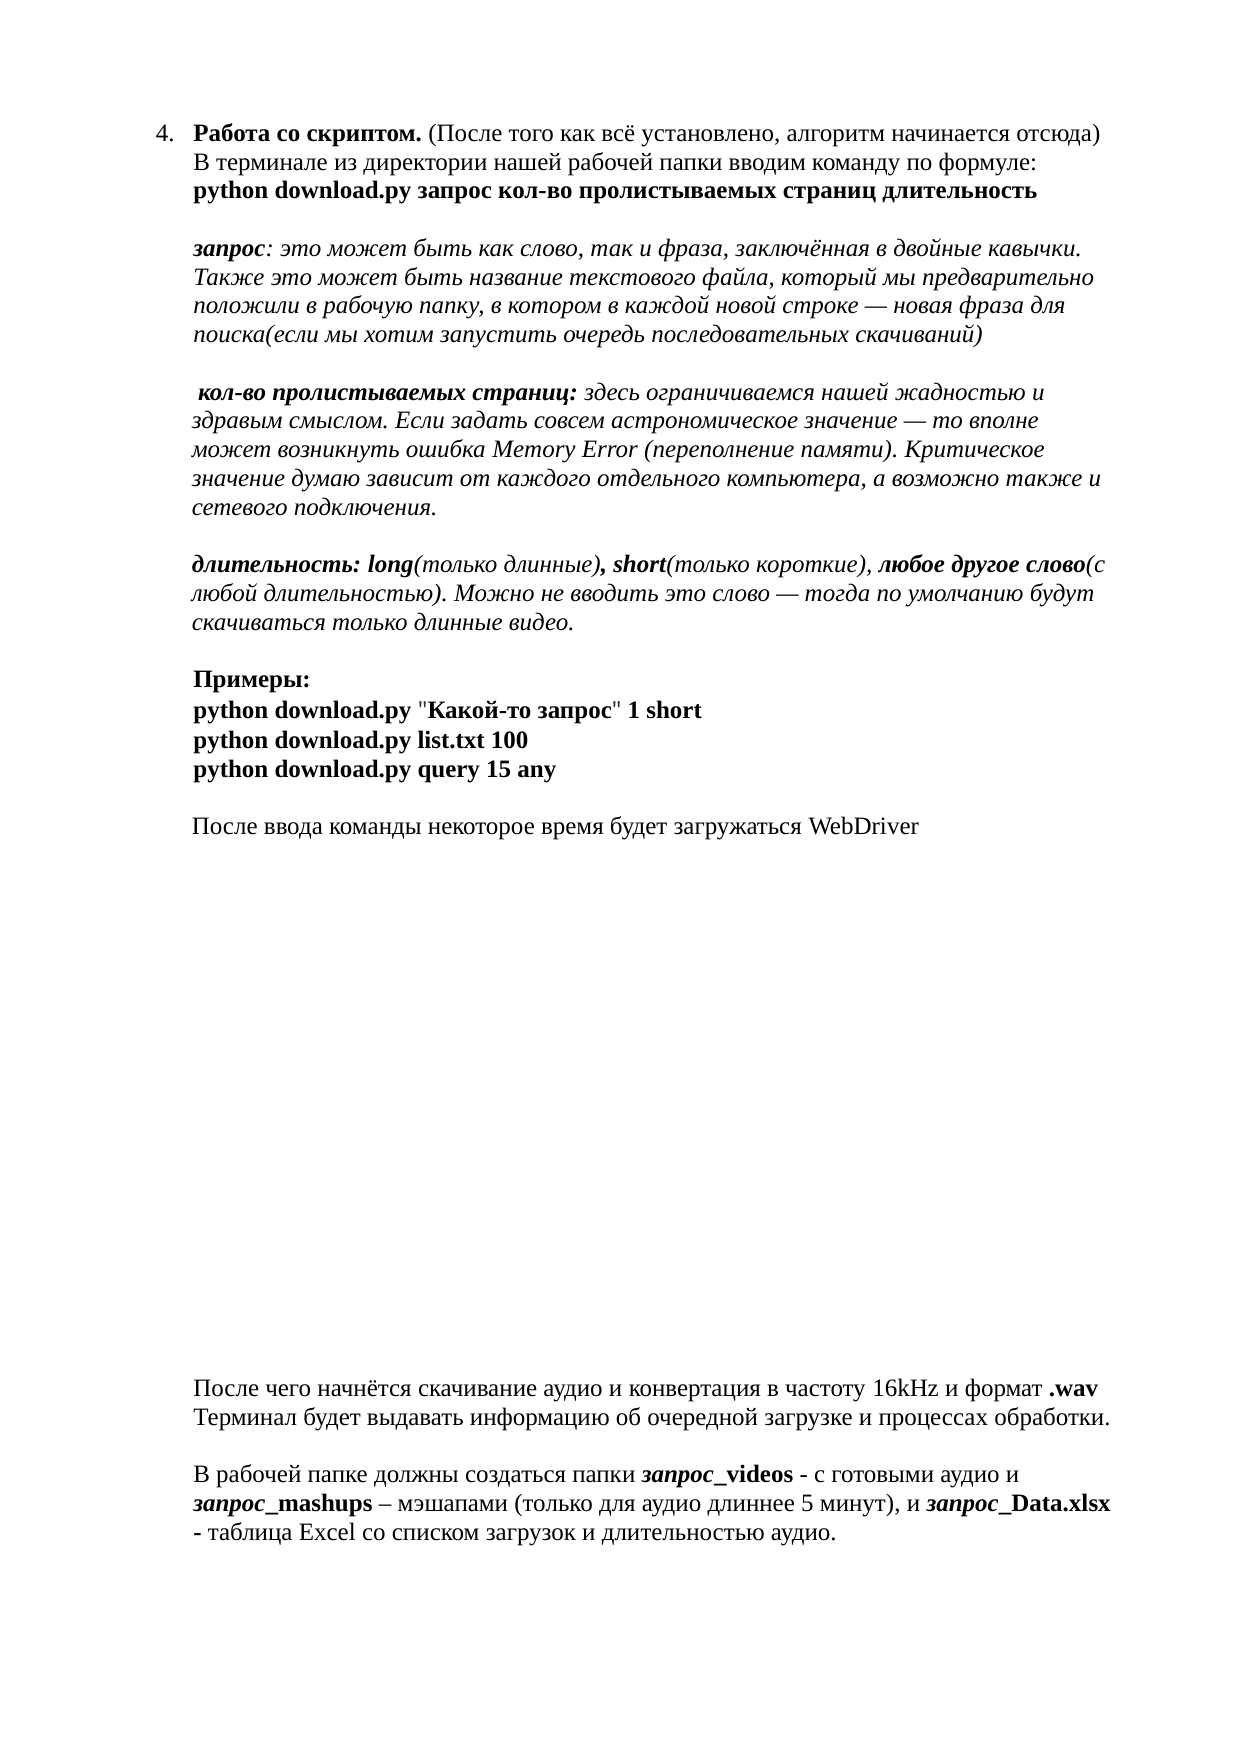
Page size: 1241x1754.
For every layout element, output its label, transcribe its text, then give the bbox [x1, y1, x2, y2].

list python download.py "Какой-то запрос" 1 short [156, 693, 1122, 725]
list Работа со скриптом. (После того как всё установлено, алгоритм начинается отсюда) [156, 118, 1122, 147]
list В терминале из директории нашей рабочей папки вводим команду по формуле: [156, 147, 1122, 176]
list python download.py list.txt 100 [156, 725, 1122, 754]
list Терминал будет выдавать информацию об очередной загрузке и процессах обработки. [156, 1402, 1122, 1431]
list В рабочей папке должны создаться папки запрос_videos - с готовыми аудио и запрос_mashups – мэшапами (только для аудио длиннее 5 минут), и запрос_Data.xlsx - таблица Excel со списком загрузок и длительностью аудио. [156, 1459, 1122, 1546]
list Также это может быть название текстового файла, который мы предварительно положили в рабочую папку, в котором в каждой новой строке — новая фраза для поиска(если мы хотим запустить очередь последовательных скачиваний) [156, 262, 1122, 348]
list python download.py query 15 any [156, 754, 1122, 783]
list python download.py запрос кол-во пролистываемых страниц длительность [156, 176, 1122, 204]
text длительность: long(только длинные), short(только короткие), любое другое слово(с любой длительностью). Можно не вводить это слово — тогда по умолчанию будут скачиваться только длинные видео. [118, 549, 1122, 636]
list Примеры: [156, 664, 1122, 693]
text кол-во пролистываемых страниц: здесь ограничиваемся нашей жадностью и здравым смыслом. Если задать совсем астрономическое значение — то вполне может возникнуть ошибка Memory Error (переполнение памяти). Критическое значение думаю зависит от каждого отдельного компьютера, а возможно также и сетевого подключения. [118, 377, 1122, 521]
list запрос: это может быть как слово, так и фраза, заключённая в двойные кавычки. [156, 233, 1122, 262]
text После ввода команды некоторое время будет загружаться WebDriver [118, 811, 1122, 840]
list После чего начнётся скачивание аудио и конвертация в частоту 16kHz и формат .wav [156, 1373, 1122, 1402]
